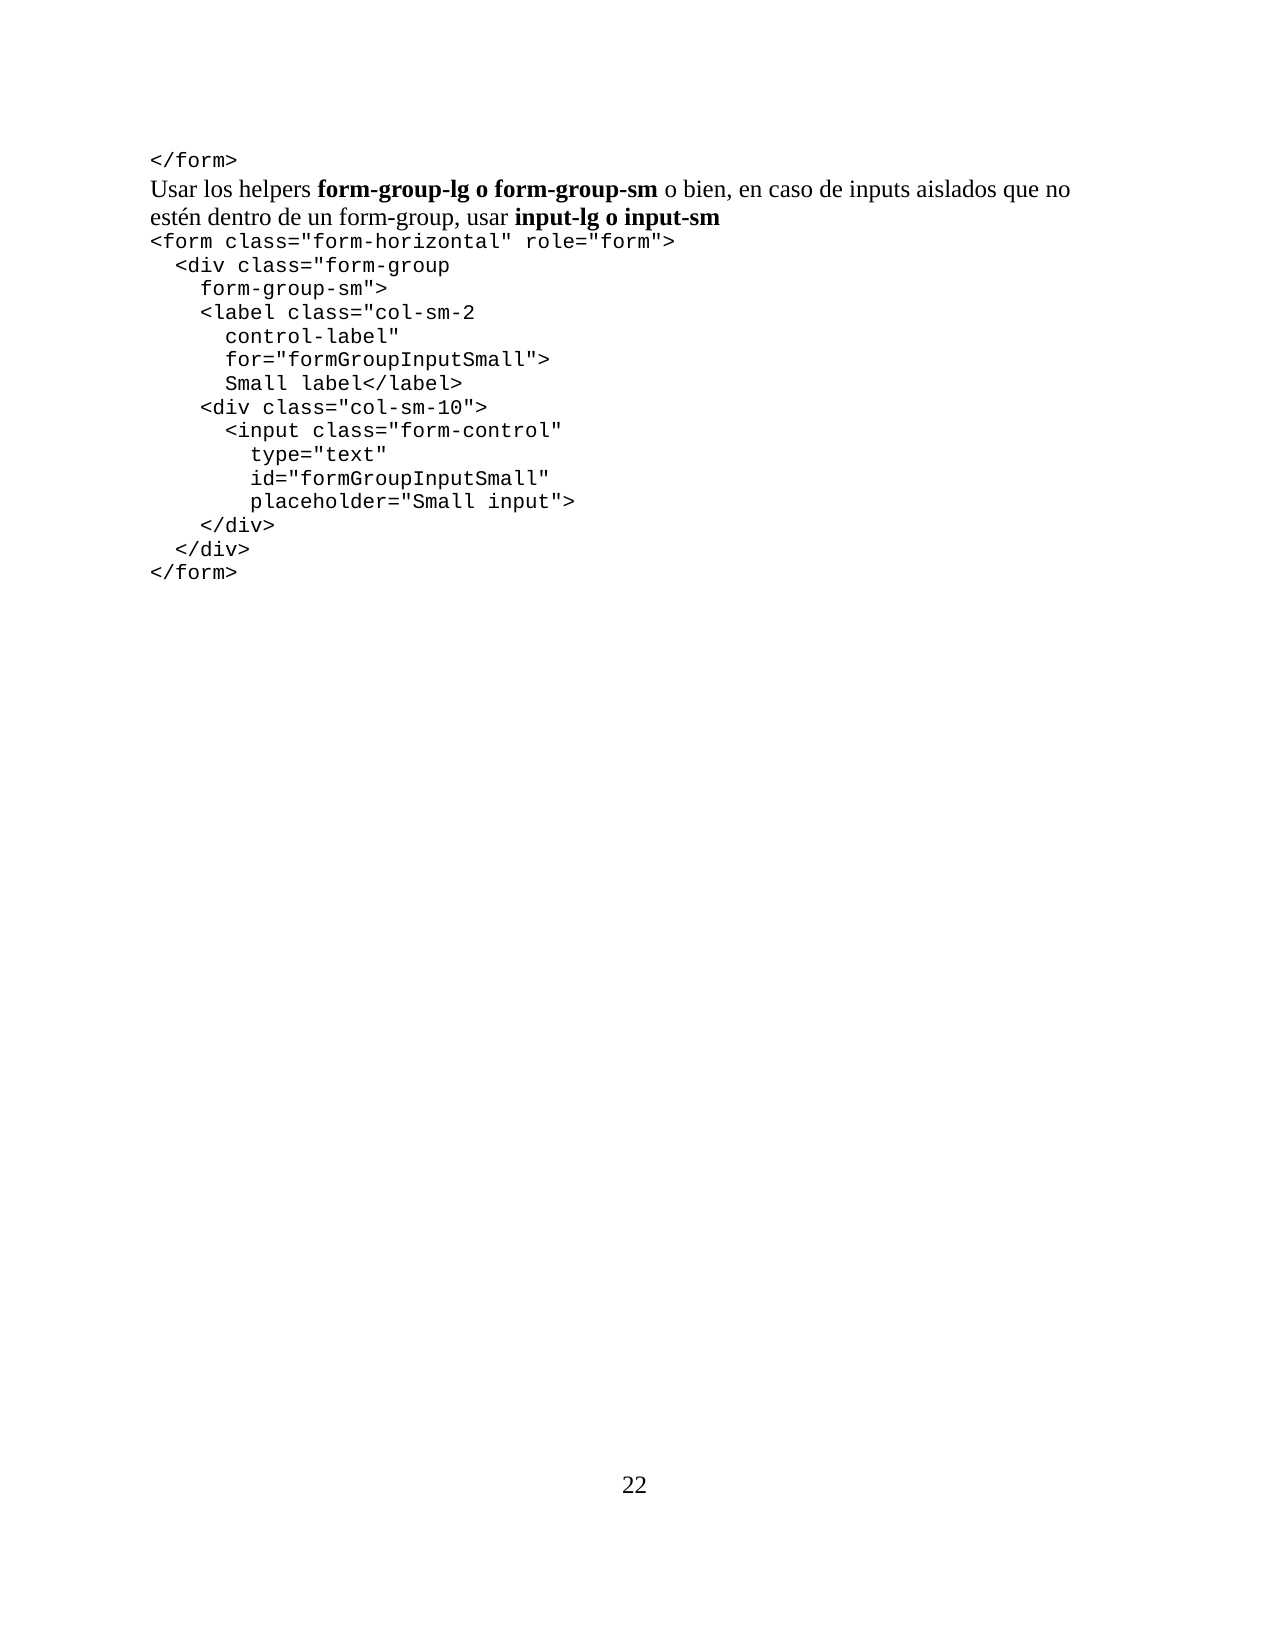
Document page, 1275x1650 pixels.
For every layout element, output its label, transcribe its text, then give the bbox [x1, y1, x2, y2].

text </div> [150, 515, 1125, 538]
text id="formGroupInputSmall" [150, 468, 1125, 491]
text <label class="col-sm-2 [150, 302, 1125, 326]
text for="formGroupInputSmall"> [150, 349, 1125, 373]
text </div> [150, 538, 1125, 562]
text Usar los helpers form-group-lg o form-group-sm o bien, en caso de inputs aislados que no estén dentro de un form-group, usar input-lg o input-sm [150, 174, 1125, 231]
text <input class="form-control" [150, 420, 1125, 444]
text <div class="form-group [150, 255, 1125, 278]
text Small label</label> [150, 373, 1125, 397]
text control-label" [150, 326, 1125, 349]
text <div class="col-sm-10"> [150, 397, 1125, 420]
text type="text" [150, 444, 1125, 468]
text </form> [150, 562, 1125, 586]
text placeholder="Small input"> [150, 491, 1125, 515]
text <form class="form-horizontal" role="form"> [150, 231, 1125, 255]
text form-group-sm"> [150, 278, 1125, 302]
text </form> [150, 150, 1125, 174]
